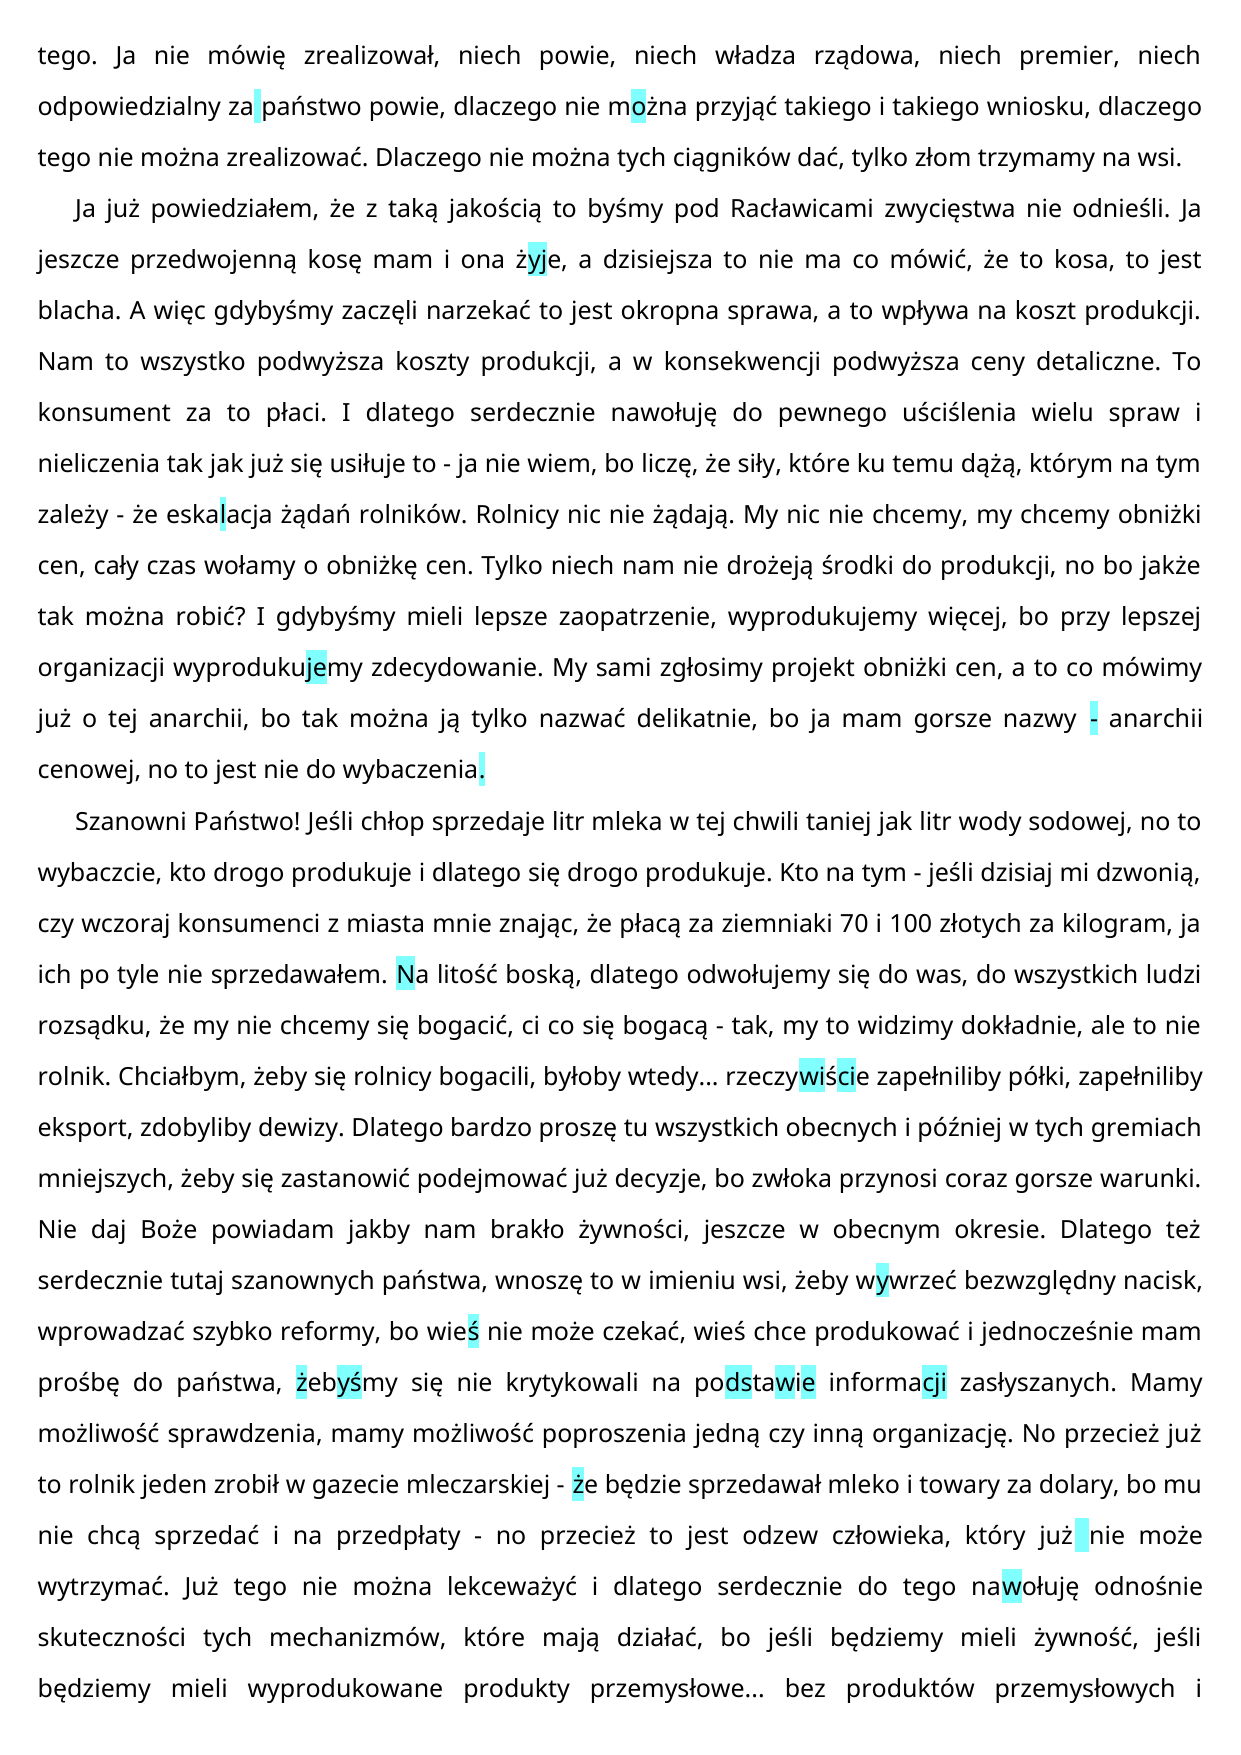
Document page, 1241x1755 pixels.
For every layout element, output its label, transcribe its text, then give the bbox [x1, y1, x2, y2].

text tego. Ja nie mówię zrealizował, niech powie, niech władza rządowa, niech premier, niech odpowiedzialny za państwo powie, dlaczego nie można przyjąć takiego i takiego wniosku, dlaczego tego nie można zrealizować. Dlaczego nie można tych ciągników dać, tylko złom trzymamy na wsi. [37, 37, 1203, 174]
text Ja już powiedziałem, że z taką jakością to byśmy pod Racławicami zwycięstwa nie odnieśli. Ja jeszcze przedwojenną kosę mam i ona żyje, a dzisiejsza to nie ma co mówić, że to kosa, to jest blacha. A więc gdybyśmy zaczęli narzekać to jest okropna sprawa, a to wpływa na koszt produkcji. Nam to wszystko podwyższa koszty produkcji, a w konsekwencji podwyższa ceny detaliczne. To konsument za to płaci. I dlatego serdecznie nawołuję do pewnego uściślenia wielu spraw i nieliczenia tak jak już się usiłuje to - ja nie wiem, bo liczę, że siły, które ku temu dążą, którym na tym zależy - że eskalacja żądań rolników. Rolnicy nic nie żądają. My nic nie chcemy, my chcemy obniżki cen, cały czas wołamy o obniżkę cen. Tylko niech nam nie drożeją środki do produkcji, no bo jakże tak można robić? I gdybyśmy mieli lepsze zaopatrzenie, wyprodukujemy więcej, bo przy lepszej organizacji wyprodukujemy zdecydowanie. My sami zgłosimy projekt obniżki cen, a to co mówimy już o tej anarchii, bo tak można ją tylko nazwać delikatnie, bo ja mam gorsze nazwy - anarchii cenowej, no to jest nie do wybaczenia. [37, 191, 1203, 786]
text Szanowni Państwo! Jeśli chłop sprzedaje litr mleka w tej chwili taniej jak litr wody sodowej, no to wybaczcie, kto drogo produkuje i dlatego się drogo produkuje. Kto na tym - jeśli dzisiaj mi dzwonią, czy wczoraj konsumenci z miasta mnie znając, że płacą za ziemniaki 70 i 100 złotych za kilogram, ja ich po tyle nie sprzedawałem. Na litość boską, dlatego odwołujemy się do was, do wszystkich ludzi rozsądku, że my nie chcemy się bogacić, ci co się bogacą - tak, my to widzimy dokładnie, ale to nie rolnik. Chciałbym, żeby się rolnicy bogacili, byłoby wtedy... rzeczywiście zapełniliby półki, zapełniliby eksport, zdobyliby dewizy. Dlatego bardzo proszę tu wszystkich obecnych i później w tych gremiach mniejszych, żeby się zastanowić podejmować już decyzje, bo zwłoka przynosi coraz gorsze warunki. Nie daj Boże powiadam jakby nam brakło żywności, jeszcze w obecnym okresie. Dlatego też serdecznie tutaj szanownych państwa, wnoszę to w imieniu wsi, żeby wywrzeć bezwzględny nacisk, wprowadzać szybko reformy, bo wieś nie może czekać, wieś chce produkować i jednocześnie mam prośbę do państwa, żebyśmy się nie krytykowali na podstawie informacji zasłyszanych. Mamy możliwość sprawdzenia, mamy możliwość poproszenia jedną czy inną organizację. No przecież już to rolnik jeden zrobił w gazecie mleczarskiej - że będzie sprzedawał mleko i towary za dolary, bo mu nie chcą sprzedać i na przedpłaty - no przecież to jest odzew człowieka, który już nie może wytrzymać. Już tego nie można lekceważyć i dlatego serdecznie do tego nawołuję odnośnie skuteczności tych mechanizmów, które mają działać, bo jeśli będziemy mieli żywność, jeśli będziemy mieli wyprodukowane produkty przemysłowe... bez produktów przemysłowych i [37, 803, 1203, 1705]
